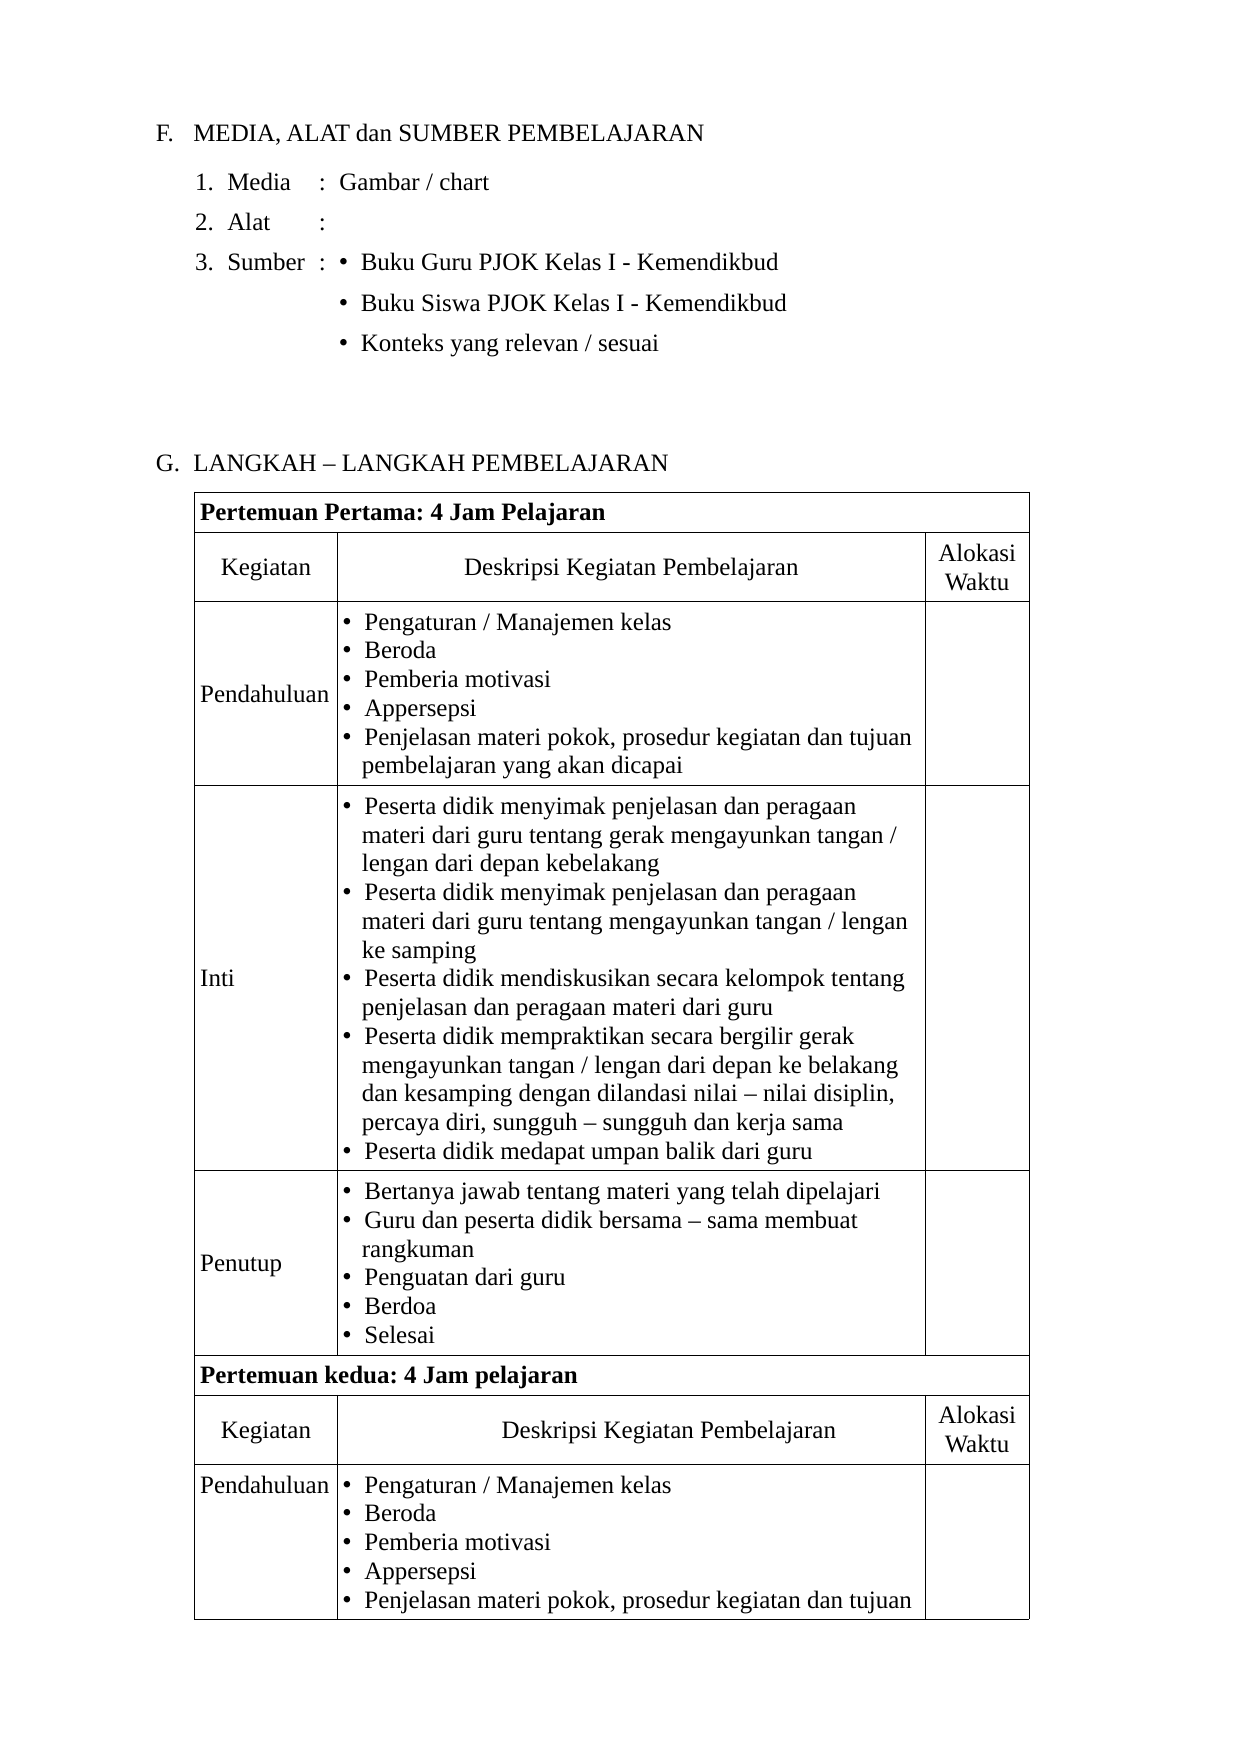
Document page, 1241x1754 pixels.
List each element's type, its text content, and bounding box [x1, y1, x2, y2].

table_cell Peserta didik menyimak penjelasan dan peragaan materi dari guru tentang gerak mengayunkan tangan / lengan dari depan kebelakang Peserta didik menyimak penjelasan dan peragaan materi dari guru tentang mengayunkan tangan / lengan ke samping Peserta didik mendiskusikan secara kelompok tentang penjelasan dan peragaan materi dari guru Peserta didik mempraktikan secara bergilir gerak mengayunkan tangan / lengan dari depan ke belakang dan kesamping dengan dilandasi nilai – nilai disiplin, percaya diri, sungguh – sungguh dan kerja sama Peserta didik medapat umpan balik dari guru [338, 786, 925, 1170]
table_cell [189, 282, 221, 322]
table_cell Alat [221, 201, 313, 242]
table_header : [313, 161, 333, 201]
table_cell [189, 322, 221, 362]
table_cell : [313, 242, 333, 282]
table_cell [926, 786, 1029, 1170]
table_cell Kegiatan [195, 1396, 337, 1464]
table_cell [313, 322, 333, 362]
table_cell Pengaturan / Manajemen kelas Beroda Pemberia motivasi Appersepsi Penjelasan materi pokok, prosedur kegiatan dan tujuan [338, 1465, 925, 1619]
table_cell Deskripsi Kegiatan Pembelajaran [338, 1396, 925, 1464]
list LANGKAH – LANGKAH PEMBELAJARAN [156, 448, 1122, 477]
table_cell Bertanya jawab tentang materi yang telah dipelajari Guru dan peserta didik bersama – sama membuat rangkuman Penguatan dari guru Berdoa Selesai [338, 1171, 925, 1354]
table_cell Sumber [221, 242, 313, 282]
table_cell Deskripsi Kegiatan Pembelajaran [338, 533, 925, 601]
table_header Pertemuan Pertama: 4 Jam Pelajaran [195, 493, 1029, 532]
table_cell [926, 1465, 1029, 1619]
table_cell 3. [189, 242, 221, 282]
table_cell 2. [189, 201, 221, 242]
table_cell [221, 322, 313, 362]
table_cell Buku Siswa PJOK Kelas I - Kemendikbud [334, 282, 1028, 322]
table_cell Penutup [195, 1171, 337, 1354]
list MEDIA, ALAT dan SUMBER PEMBELAJARAN [156, 118, 1122, 147]
table_cell Pendahuluan [195, 602, 337, 785]
table_cell Alokasi Waktu [926, 1396, 1029, 1464]
table_cell [221, 282, 313, 322]
table_cell Buku Guru PJOK Kelas I - Kemendikbud [334, 242, 1028, 282]
table_cell Pertemuan kedua: 4 Jam pelajaran [195, 1356, 1029, 1395]
table_cell Pengaturan / Manajemen kelas Beroda Pemberia motivasi Appersepsi Penjelasan materi pokok, prosedur kegiatan dan tujuan pembelajaran yang akan dicapai [338, 602, 925, 785]
table_cell [313, 282, 333, 322]
table_cell [926, 602, 1029, 785]
table_cell Pendahuluan [195, 1465, 337, 1619]
table_cell Inti [195, 786, 337, 1170]
table_cell Kegiatan [195, 533, 337, 601]
table_cell Konteks yang relevan / sesuai [334, 322, 1028, 362]
table_cell [926, 1171, 1029, 1354]
table_cell [334, 201, 1028, 242]
table_cell Alokasi Waktu [926, 533, 1029, 601]
table_header Gambar / chart [334, 161, 1028, 201]
table_cell : [313, 201, 333, 242]
table_header 1. [189, 161, 221, 201]
table_header Media [221, 161, 313, 201]
